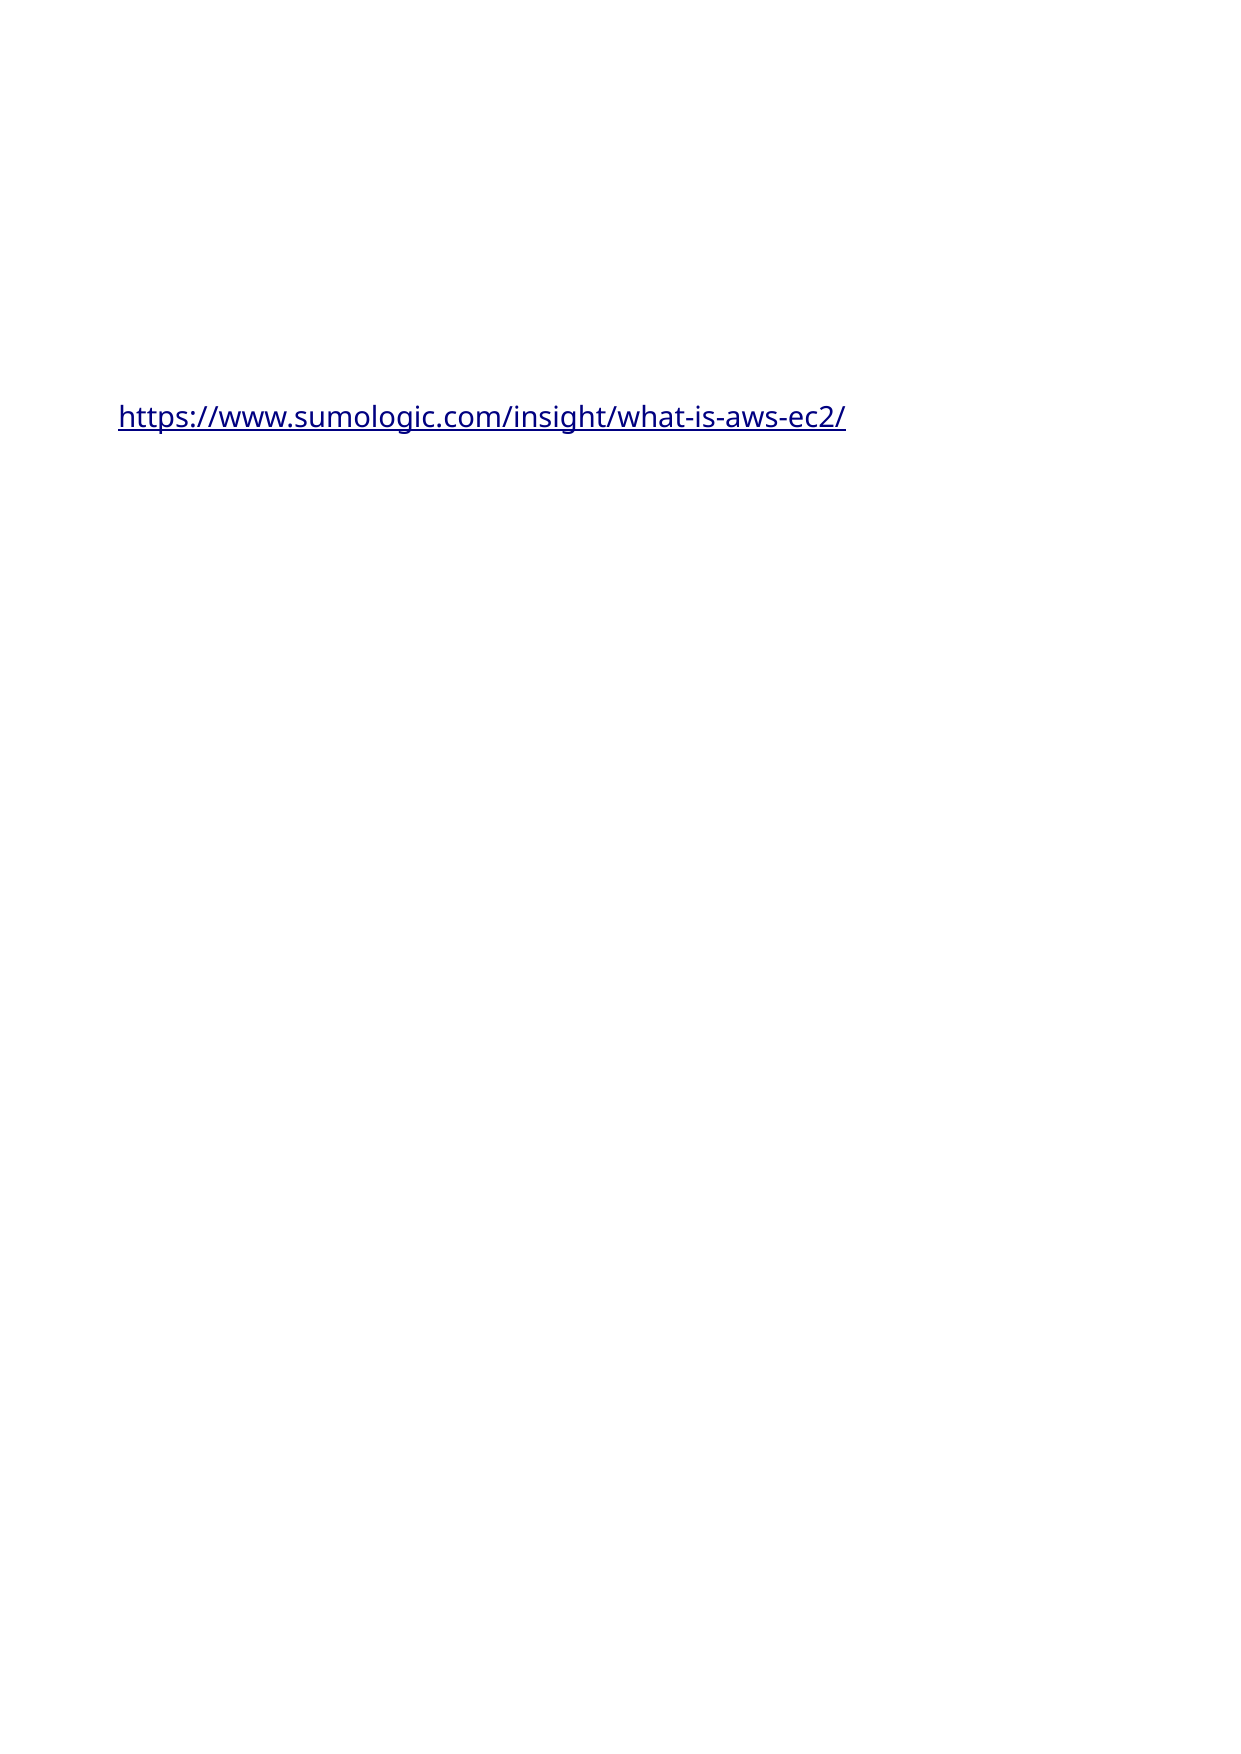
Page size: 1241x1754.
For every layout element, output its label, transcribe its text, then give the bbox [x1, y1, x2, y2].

text https://www.sumologic.com/insight/what-is-aws-ec2/ [118, 396, 1122, 475]
